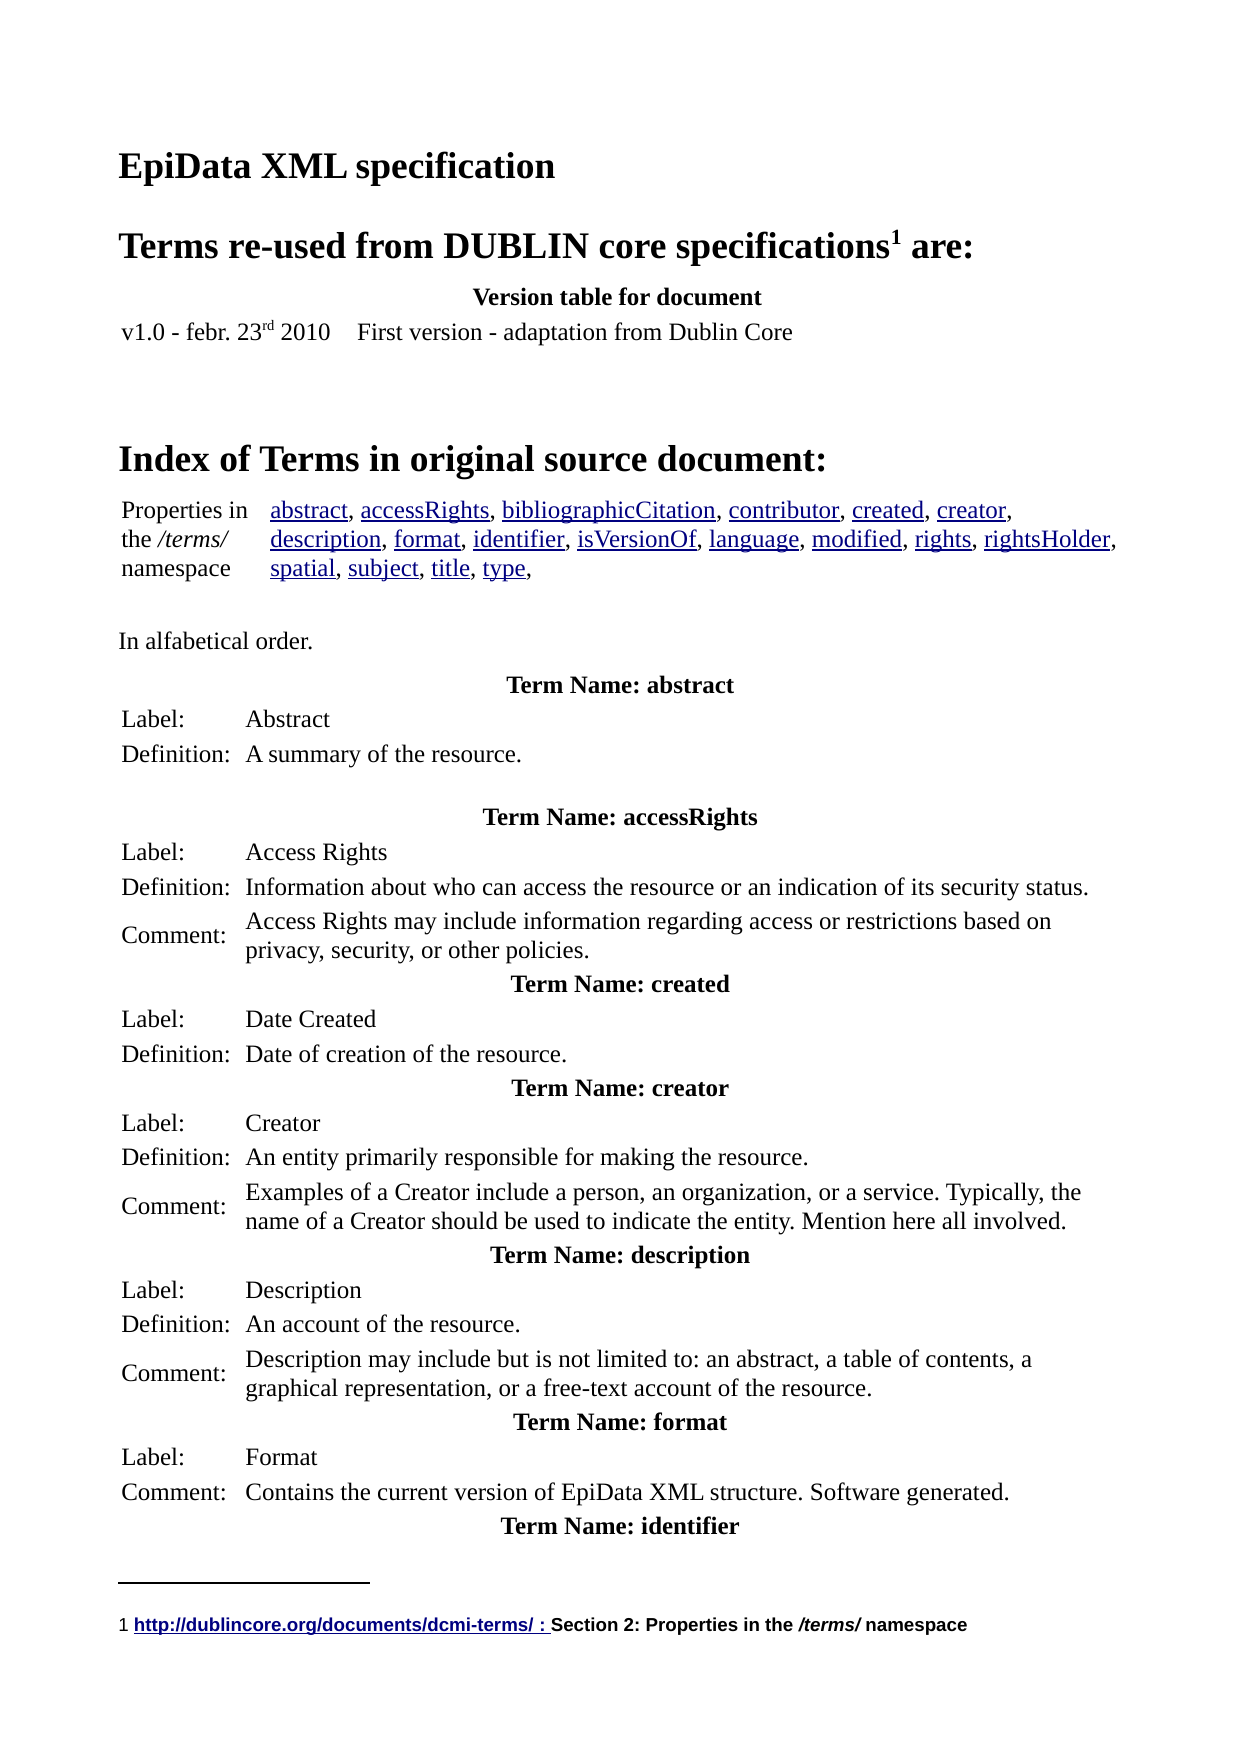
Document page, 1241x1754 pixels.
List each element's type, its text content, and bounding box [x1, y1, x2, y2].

table_cell Access Rights may include information regarding access or restrictions based on privacy, security, or other policies. [242, 903, 1122, 967]
table_header Properties in the /terms/ namespace [118, 493, 267, 584]
table_cell Term Name: format [118, 1405, 1122, 1439]
table_cell Term Name: description [118, 1238, 1122, 1272]
table_header Term Name: accessRights [118, 800, 1122, 834]
table_cell Label: [118, 1001, 242, 1036]
table_cell Definition: [118, 1307, 242, 1341]
table_cell An account of the resource. [242, 1307, 1122, 1341]
table_cell Date of creation of the resource. [242, 1036, 1122, 1070]
table_cell Description may include but is not limited to: an abstract, a table of contents, a graphical representation, or a free-text account of the resource. [242, 1341, 1122, 1404]
table_cell Term Name: creator [118, 1070, 1122, 1105]
table_cell Description [242, 1272, 1122, 1307]
table_cell Definition: [118, 869, 242, 903]
table_header abstract, accessRights, bibliographicCitation, contributor, created, creator, description, format, identifier, isVersionOf, language, modified, rights, rightsHolder, spatial, subject, title, type, [267, 493, 1122, 584]
table_cell First version - adaptation from Dublin Core [354, 314, 1122, 348]
table_cell Label: [118, 1105, 242, 1139]
table_cell Definition: [118, 1036, 242, 1070]
table_cell Label: [118, 702, 242, 736]
table_cell A summary of the resource. [242, 736, 1122, 771]
table_cell Comment: [118, 1474, 242, 1508]
table_header Version table for document [118, 279, 1122, 314]
table_cell Access Rights [242, 834, 1122, 869]
table_cell Label: [118, 1439, 242, 1474]
table_cell Information about who can access the resource or an indication of its security status. [242, 869, 1122, 903]
table_cell Creator [242, 1105, 1122, 1139]
table_cell Comment: [118, 903, 242, 967]
table_cell Contains the current version of EpiData XML structure. Software generated. [242, 1474, 1122, 1508]
table_cell Comment: [118, 1341, 242, 1404]
table_cell v1.0 - febr. 23rd 2010 [118, 314, 354, 348]
table_cell An entity primarily responsible for making the resource. [242, 1140, 1122, 1174]
table_header Term Name: abstract [118, 667, 1122, 702]
table_cell [354, 349, 1122, 383]
table_cell Definition: [118, 736, 242, 771]
table_cell Abstract [242, 702, 1122, 736]
table_cell Term Name: identifier [118, 1508, 1122, 1543]
text In alfabetical order. [118, 626, 1122, 654]
subtitle EpiData XML specification [118, 143, 1122, 186]
table_cell Examples of a Creator include a person, an organization, or a service. Typically, the name of a Creator should be used to indicate the entity. Mention here all involved. [242, 1174, 1122, 1237]
table_cell Format [242, 1439, 1122, 1474]
table_cell [118, 349, 354, 383]
subtitle http://dublincore.org/documents/dcmi-terms/ : Section 2: Properties in the /terms/ namespace [118, 1614, 1122, 1636]
subtitle Terms re-used from DUBLIN core specifications are: [118, 224, 1122, 267]
table_cell Comment: [118, 1174, 242, 1237]
table_cell Label: [118, 1272, 242, 1307]
table_cell Date Created [242, 1001, 1122, 1036]
subtitle Index of Terms in original source document: [118, 437, 1122, 480]
table_cell Term Name: created [118, 967, 1122, 1001]
table_cell Definition: [118, 1140, 242, 1174]
table_cell Label: [118, 834, 242, 869]
